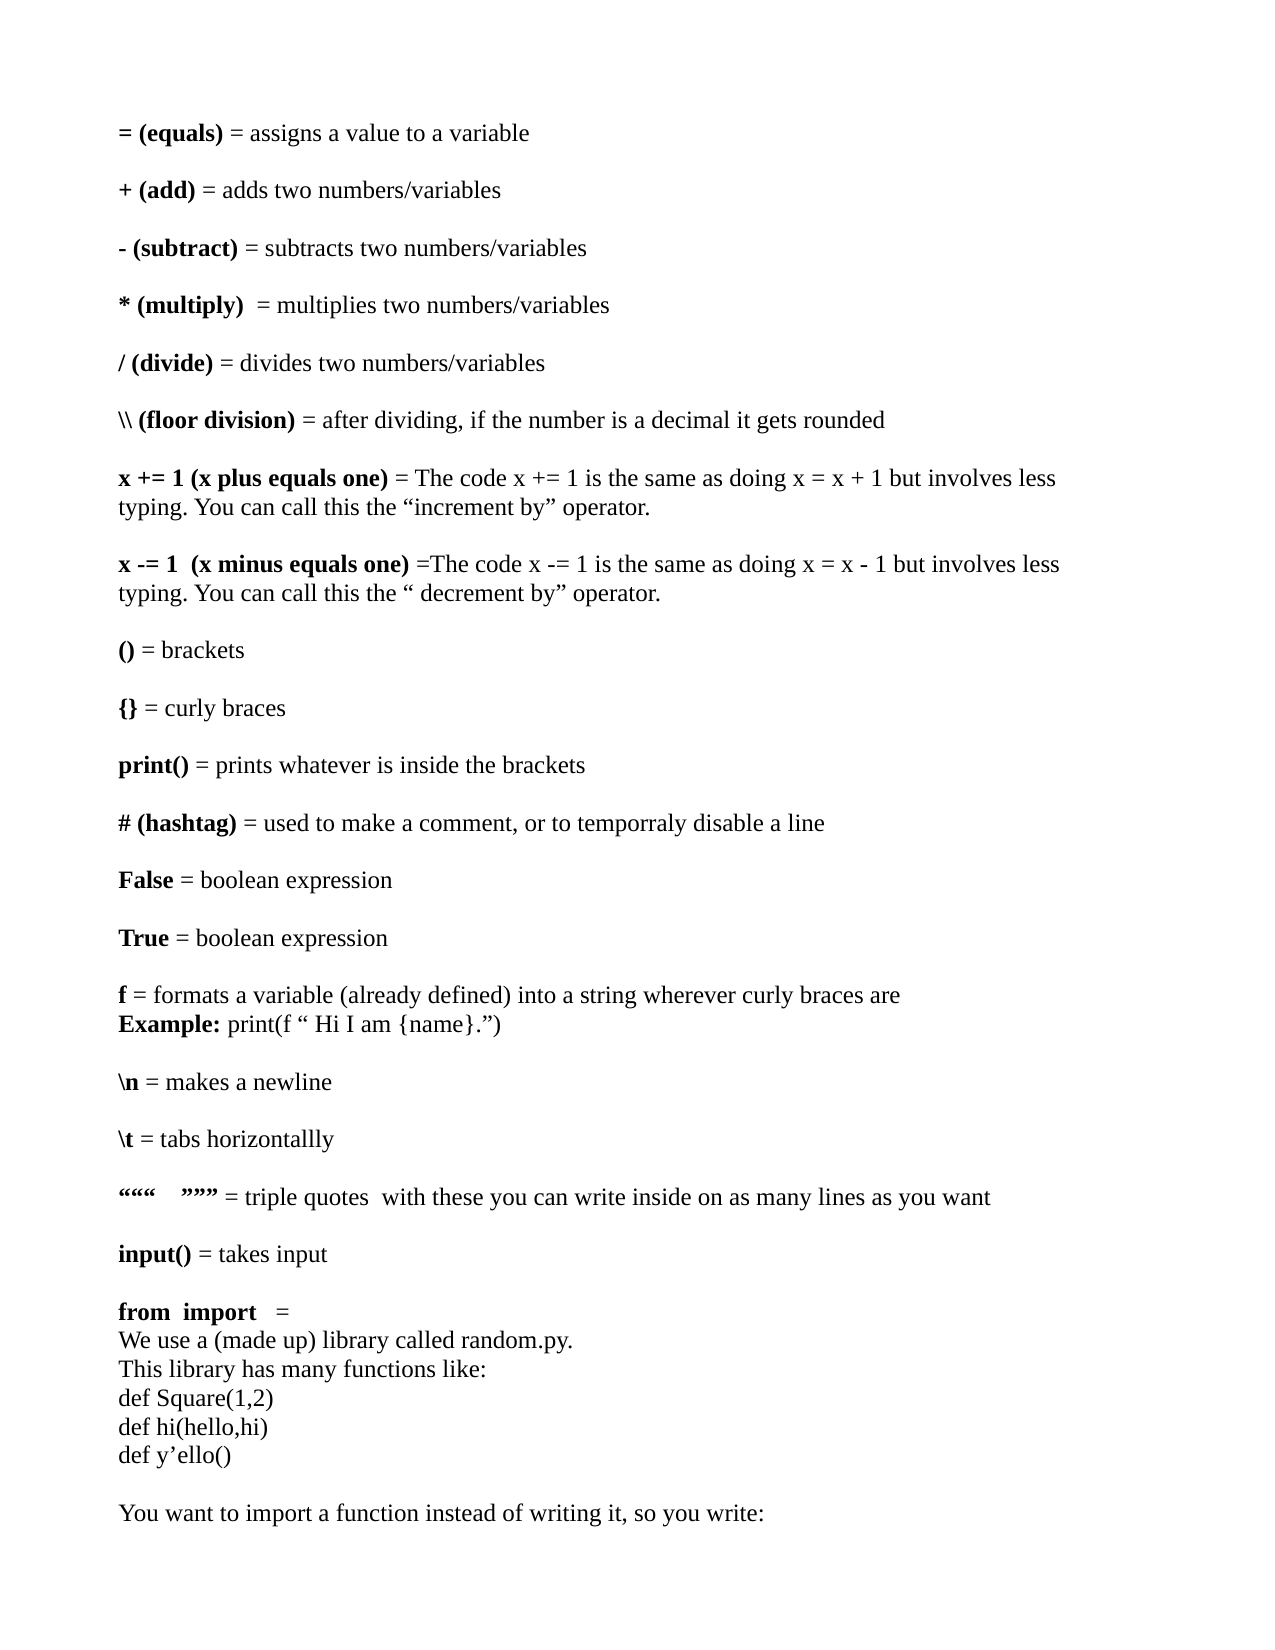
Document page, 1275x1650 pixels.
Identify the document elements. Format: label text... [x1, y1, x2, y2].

text input() = takes input [118, 1239, 1157, 1268]
text typing. You can call this the “increment by” operator. [118, 492, 1157, 521]
text () = brackets [118, 636, 1157, 664]
text def Square(1,2) [118, 1383, 1157, 1412]
text We use a (made up) library called random.py. [118, 1326, 1157, 1354]
text {} = curly braces [118, 693, 1157, 722]
text This library has many functions like: [118, 1354, 1157, 1383]
text f = formats a variable (already defined) into a string wherever curly braces are [118, 981, 1157, 1009]
text You want to import a function instead of writing it, so you write: [118, 1498, 1157, 1527]
text Example: print(f “ Hi I am {name}.”) [118, 1009, 1157, 1038]
text / (divide) = divides two numbers/variables [118, 348, 1157, 377]
text from import = [118, 1297, 1157, 1326]
text + (add) = adds two numbers/variables [118, 176, 1157, 204]
text = (equals) = assigns a value to a variable [118, 118, 1157, 147]
text x -= 1 (x minus equals one) =The code x -= 1 is the same as doing x = x - 1 but involves less [118, 549, 1157, 578]
text True = boolean expression [118, 923, 1157, 952]
text # (hashtag) = used to make a comment, or to temporraly disable a line [118, 808, 1157, 837]
text \t = tabs horizontallly [118, 1124, 1157, 1153]
text * (multiply) = multiplies two numbers/variables [118, 291, 1157, 319]
text - (subtract) = subtracts two numbers/variables [118, 233, 1157, 262]
text print() = prints whatever is inside the brackets [118, 751, 1157, 779]
text \\ (floor division) = after dividing, if the number is a decimal it gets rounded [118, 406, 1157, 434]
text x += 1 (x plus equals one) = The code x += 1 is the same as doing x = x + 1 but involves less [118, 463, 1157, 492]
text False = boolean expression [118, 866, 1157, 894]
text “““ ””” = triple quotes with these you can write inside on as many lines as you want [118, 1182, 1157, 1211]
text typing. You can call this the “ decrement by” operator. [118, 578, 1157, 607]
text def y’ello() [118, 1441, 1157, 1469]
text \n = makes a newline [118, 1067, 1157, 1096]
text def hi(hello,hi) [118, 1412, 1157, 1441]
